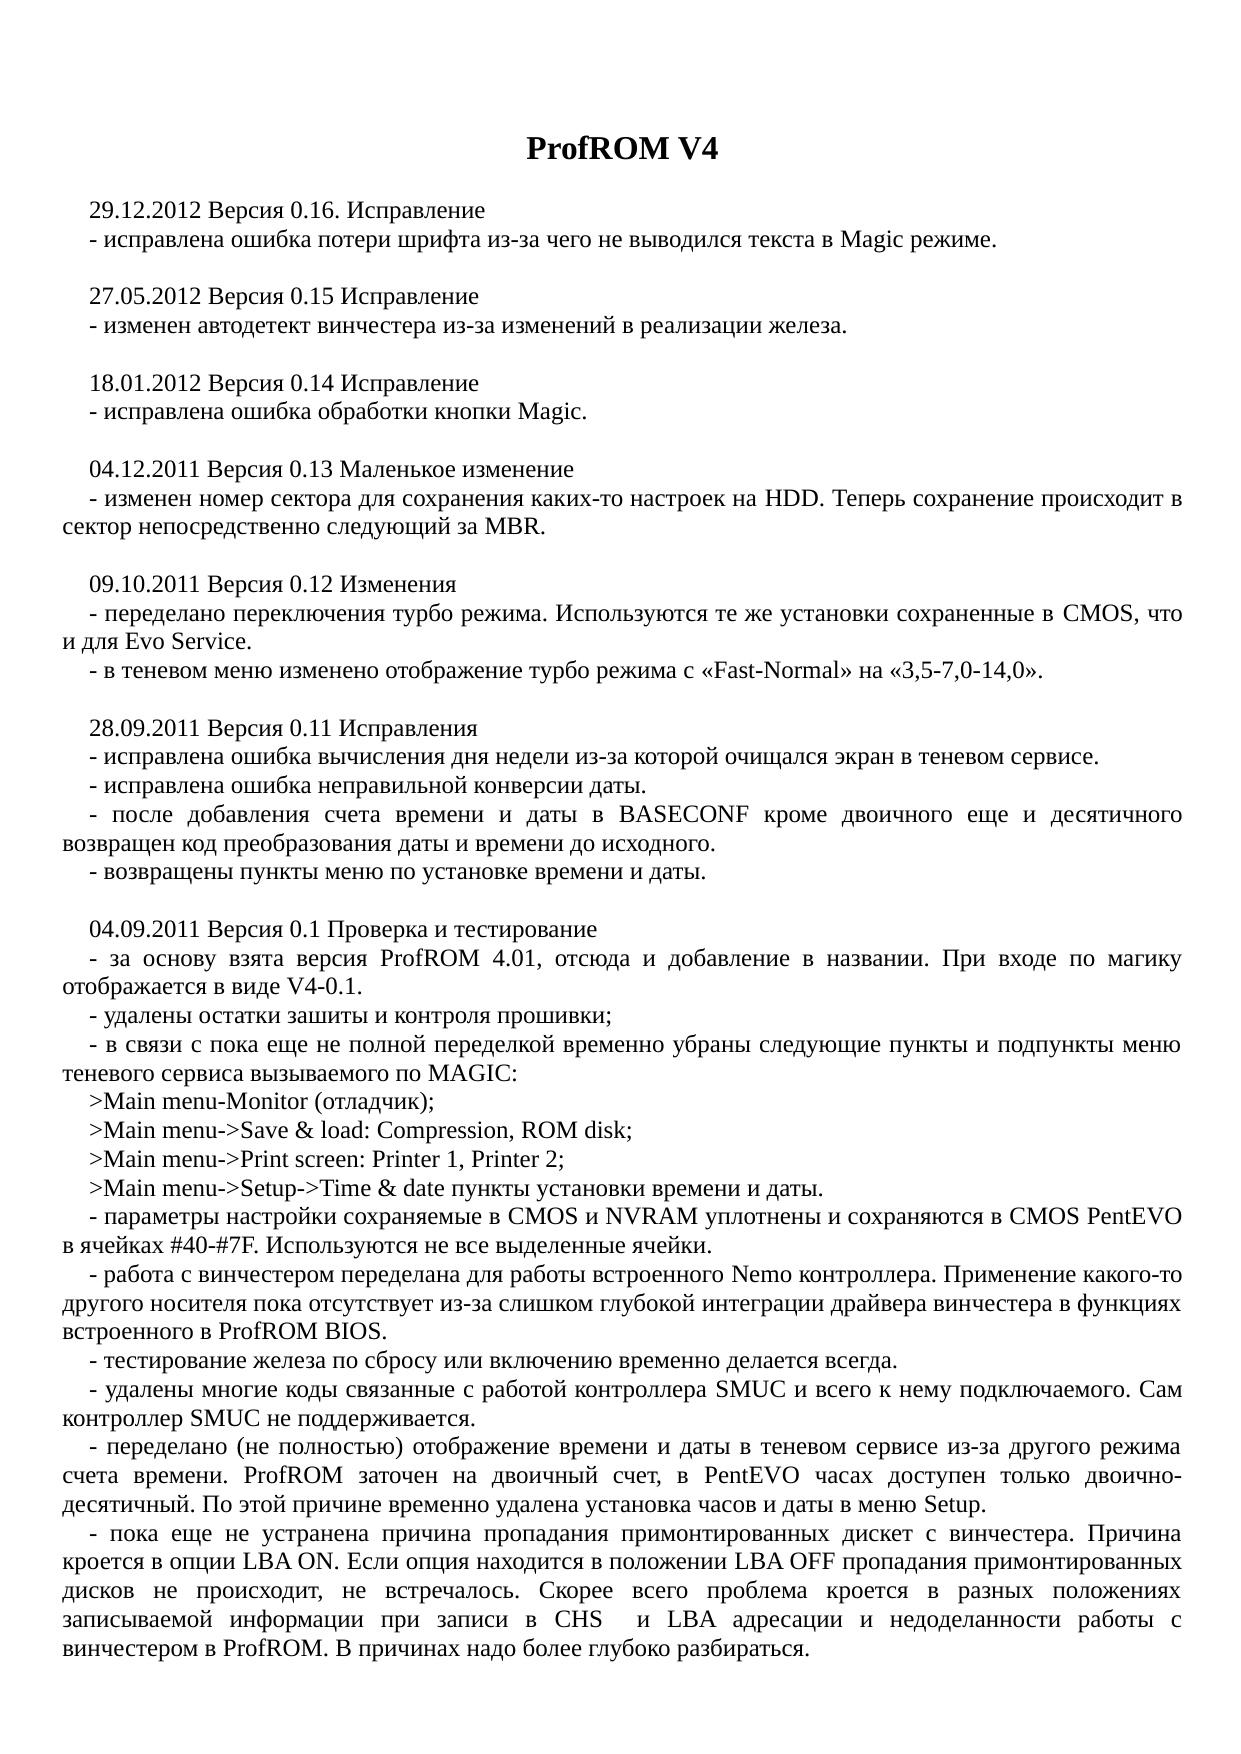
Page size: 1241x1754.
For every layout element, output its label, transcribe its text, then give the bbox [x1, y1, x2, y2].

text 04.12.2011 Версия 0.13 Маленькое изменение [62, 454, 1183, 483]
text - в связи с пока еще не полной переделкой временно убраны следующие пункты и подпункты меню теневого сервиса вызываемого по MAGIC: [62, 1029, 1183, 1086]
text - исправлена ошибка вычисления дня недели из-за которой очищался экран в теневом сервисе. [62, 741, 1183, 770]
text - переделано переключения турбо режима. Используются те же установки сохраненные в CMOS, что и для Evo Service. [62, 598, 1183, 655]
text - переделано (не полностью) отображение времени и даты в теневом сервисе из-за другого режима счета времени. ProfROM заточен на двоичный счет, в PentEVO часах доступен только двоично-десятичный. По этой причине временно удалена установка часов и даты в меню Setup. [62, 1431, 1183, 1518]
text 18.01.2012 Версия 0.14 Исправление [62, 368, 1183, 396]
text - после добавления счета времени и даты в BASECONF кроме двоичного еще и десятичного возвращен код преобразования даты и времени до исходного. [62, 799, 1183, 856]
text - возвращены пункты меню по установке времени и даты. [62, 856, 1183, 885]
text - изменен автодетект винчестера из-за изменений в реализации железа. [62, 310, 1183, 339]
text - тестирование железа по сбросу или включению временно делается всегда. [62, 1345, 1183, 1374]
text >Main menu->Setup->Time & date пункты установки времени и даты. [62, 1173, 1183, 1201]
text - за основу взята версия ProfROM 4.01, отсюда и добавление в названии. При входе по магику отображается в виде V4-0.1. [62, 943, 1183, 1000]
text - пока еще не устранена причина пропадания примонтированных дискет с винчестера. Причина кроется в опции LBA ON. Если опция находится в положении LBA OFF пропадания примонтированных дисков не происходит, не встречалось. Скорее всего проблема кроется в разных положениях записываемой информации при записи в CHS и LBA адресации и недоделанности работы с винчестером в ProfROM. В причинах надо более глубоко разбираться. [62, 1518, 1183, 1661]
text 29.12.2012 Версия 0.16. Исправление [62, 195, 1183, 224]
text >Main menu-Monitor (отладчик); [62, 1086, 1183, 1115]
text - исправлена ошибка неправильной конверсии даты. [62, 770, 1183, 799]
text 04.09.2011 Версия 0.1 Проверка и тестирование [62, 914, 1183, 943]
text - работа с винчестером переделана для работы встроенного Nemo контроллера. Применение какого-то другого носителя пока отсутствует из-за слишком глубокой интеграции драйвера винчестера в функциях встроенного в ProfROM BIOS. [62, 1259, 1183, 1345]
text - исправлена ошибка обработки кнопки Magic. [62, 396, 1183, 425]
text ProfROM V4 [62, 128, 1183, 166]
text - параметры настройки сохраняемые в CMOS и NVRAM уплотнены и сохраняются в CMOS PentEVO в ячейках #40-#7F. Используются не все выделенные ячейки. [62, 1201, 1183, 1259]
text >Main menu->Print screen: Printer 1, Printer 2; [62, 1144, 1183, 1173]
text 09.10.2011 Версия 0.12 Изменения [62, 569, 1183, 598]
text - удалены остатки зашиты и контроля прошивки; [62, 1000, 1183, 1029]
text - удалены многие коды связанные с работой контроллера SMUC и всего к нему подключаемого. Сам контроллер SMUC не поддерживается. [62, 1374, 1183, 1431]
text - исправлена ошибка потери шрифта из-за чего не выводился текста в Magic режиме. [62, 224, 1183, 253]
text >Main menu->Save & load: Compression, ROM disk; [62, 1115, 1183, 1144]
text - изменен номер сектора для сохранения каких-то настроек на HDD. Теперь сохранение происходит в сектор непосредственно следующий за MBR. [62, 483, 1183, 540]
text - в теневом меню изменено отображение турбо режима с «Fast-Normal» на «3,5-7,0-14,0». [62, 655, 1183, 684]
text 28.09.2011 Версия 0.11 Исправления [62, 713, 1183, 741]
text 27.05.2012 Версия 0.15 Исправление [62, 281, 1183, 310]
